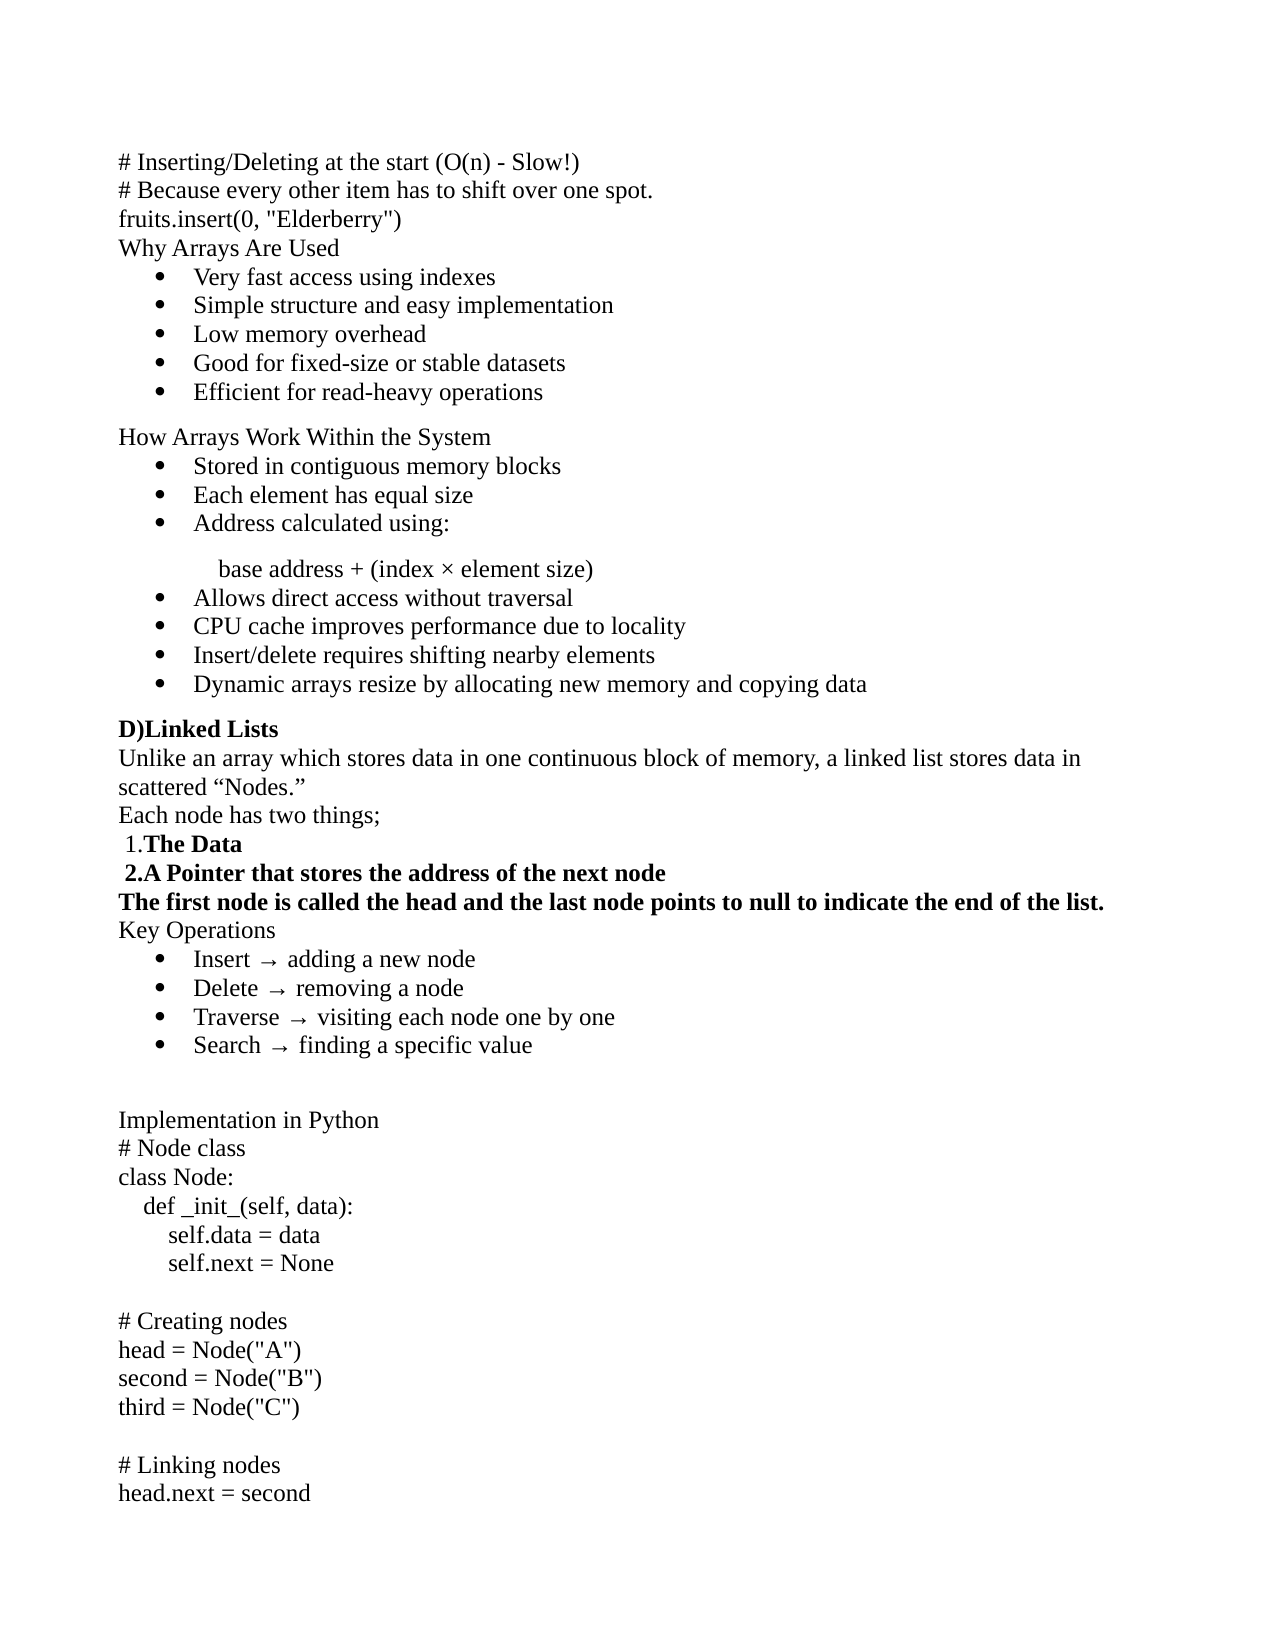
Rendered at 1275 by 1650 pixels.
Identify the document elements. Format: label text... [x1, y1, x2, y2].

list Good for fixed-size or stable datasets [156, 348, 1157, 377]
list Insert → adding a new node [156, 944, 1157, 973]
list Low memory overhead [156, 319, 1157, 348]
list Address calculated using: [156, 508, 1157, 537]
text fruits.insert(0, "Elderberry") [118, 204, 1157, 233]
text Each node has two things; [118, 801, 1157, 829]
text third = Node("C") [118, 1392, 1157, 1421]
text 1.The Data [118, 829, 1157, 858]
text class Node: [118, 1162, 1157, 1191]
list Insert/delete requires shifting nearby elements [156, 640, 1157, 669]
list Very fast access using indexes [156, 262, 1157, 291]
text 2.A Pointer that stores the address of the next node [118, 858, 1157, 887]
list Dynamic arrays resize by allocating new memory and copying data [156, 669, 1157, 698]
list Efficient for read-heavy operations [156, 377, 1157, 406]
text # Inserting/Deleting at the start (O(n) - Slow!) [118, 147, 1157, 176]
list Traverse → visiting each node one by one [156, 1002, 1157, 1031]
text The first node is called the head and the last node points to null to indicate the end of the list. [118, 887, 1157, 916]
text self.data = data [118, 1220, 1157, 1248]
text Key Operations [118, 916, 1157, 944]
text head = Node("A") [118, 1335, 1157, 1363]
text self.next = None [118, 1248, 1157, 1277]
text Why Arrays Are Used [118, 233, 1157, 262]
list Stored in contiguous memory blocks [156, 451, 1157, 480]
text second = Node("B") [118, 1363, 1157, 1392]
text Unlike an array which stores data in one continuous block of memory, a linked list stores data in scattered “Nodes.” [118, 743, 1157, 801]
text base address + (index × element size) [118, 554, 1157, 583]
text # Because every other item has to shift over one spot. [118, 176, 1157, 204]
text D)Linked Lists [118, 714, 1157, 743]
text # Creating nodes [118, 1306, 1157, 1335]
list Search → finding a specific value [156, 1031, 1157, 1059]
list Simple structure and easy implementation [156, 291, 1157, 319]
text How Arrays Work Within the System [118, 422, 1157, 451]
text # Linking nodes [118, 1450, 1157, 1478]
text def _init_(self, data): [118, 1191, 1157, 1220]
list Each element has equal size [156, 480, 1157, 508]
text # Node class [118, 1133, 1157, 1162]
text head.next = second [118, 1478, 1157, 1507]
list CPU cache improves performance due to locality [156, 611, 1157, 640]
text Implementation in Python [118, 1105, 1157, 1133]
list Delete → removing a node [156, 973, 1157, 1002]
list Allows direct access without traversal [156, 583, 1157, 611]
